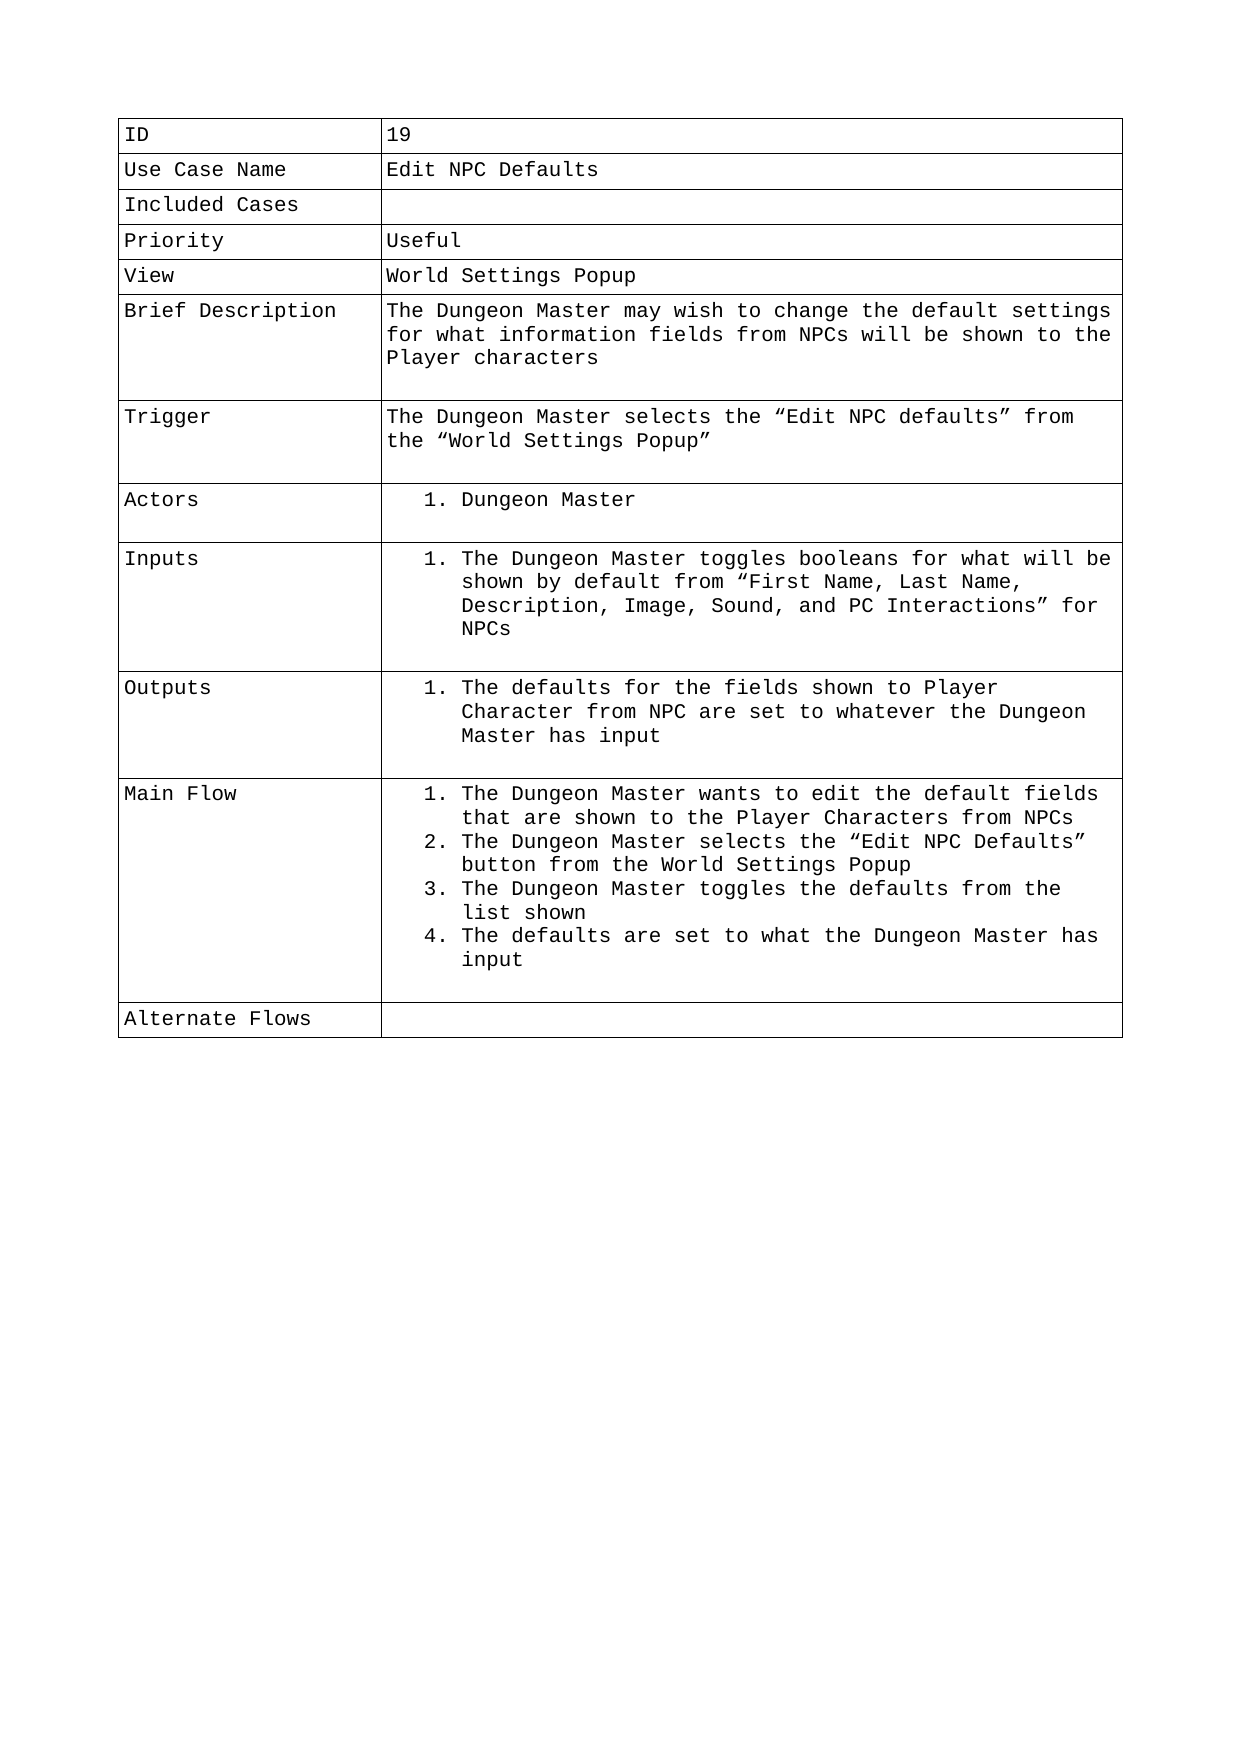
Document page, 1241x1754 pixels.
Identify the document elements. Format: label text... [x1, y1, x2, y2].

table_cell [382, 190, 1122, 224]
table_cell Priority [119, 225, 381, 259]
table_cell View [119, 260, 381, 294]
table_cell Actors [119, 484, 381, 542]
table_cell World Settings Popup [382, 260, 1122, 294]
table_cell Alternate Flows [119, 1003, 381, 1037]
table_cell The Dungeon Master may wish to change the default settings for what information fields from NPCs will be shown to the Player characters [382, 295, 1122, 400]
table_cell The Dungeon Master toggles booleans for what will be shown by default from “First Name, Last Name, Description, Image, Sound, and PC Interactions” for NPCs [382, 543, 1122, 671]
table_cell Inputs [119, 543, 381, 671]
table_cell Main Flow [119, 779, 381, 1002]
table_cell Outputs [119, 672, 381, 778]
table_cell Brief Description [119, 295, 381, 400]
table_cell Trigger [119, 401, 381, 483]
table_cell [382, 1003, 1122, 1037]
table_cell 1. Dungeon Master [382, 484, 1122, 542]
table_header 19 [382, 119, 1122, 153]
table_cell The Dungeon Master selects the “Edit NPC defaults” from the “World Settings Popup” [382, 401, 1122, 483]
table_cell The defaults for the fields shown to Player Character from NPC are set to whatever the Dungeon Master has input [382, 672, 1122, 778]
table_cell Use Case Name [119, 154, 381, 188]
table_cell Included Cases [119, 190, 381, 224]
table_cell Edit NPC Defaults [382, 154, 1122, 188]
table_cell The Dungeon Master wants to edit the default fields that are shown to the Player Characters from NPCs The Dungeon Master selects the “Edit NPC Defaults” button from the World Settings Popup The Dungeon Master toggles the defaults from the list shown The defaults are set to what the Dungeon Master has input [382, 779, 1122, 1002]
table_header ID [119, 119, 381, 153]
table_cell Useful [382, 225, 1122, 259]
